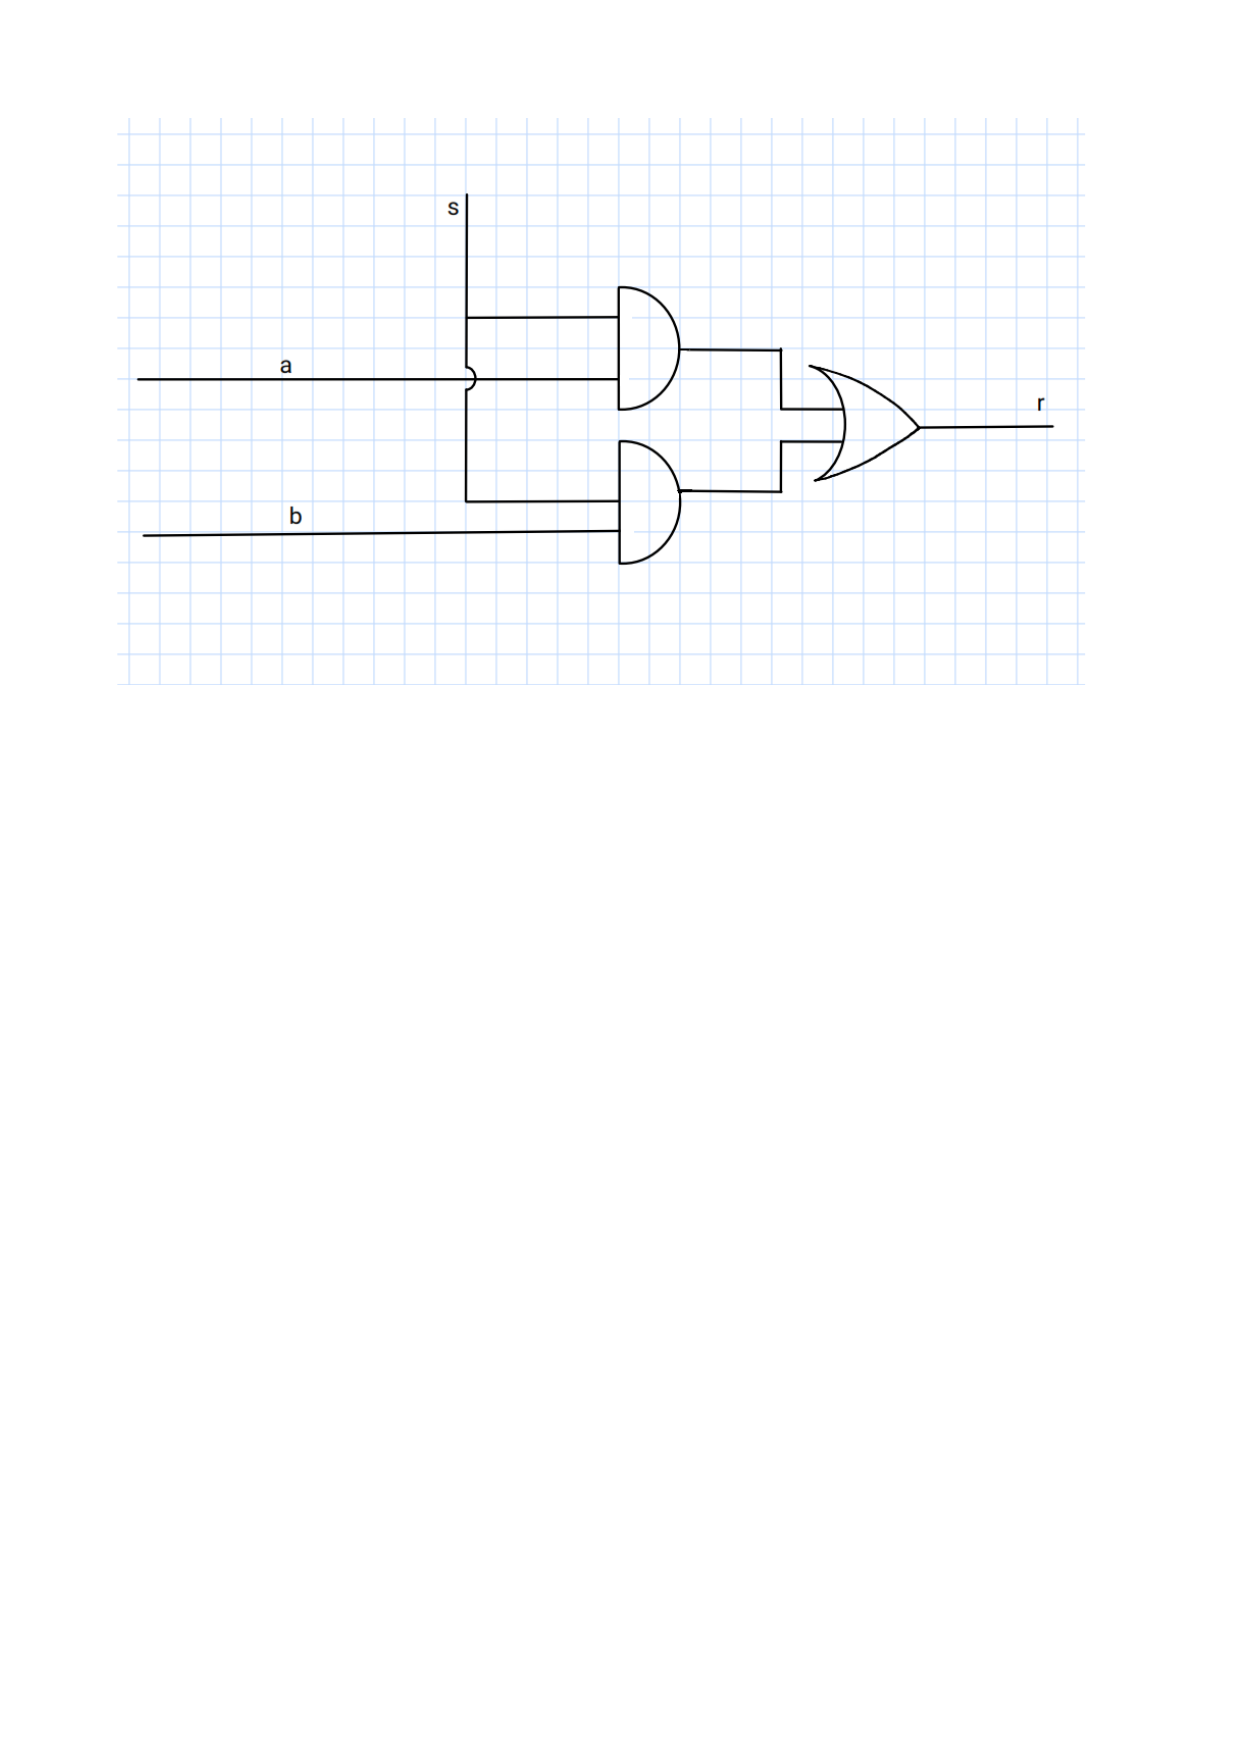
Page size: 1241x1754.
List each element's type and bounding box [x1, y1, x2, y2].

picture [117, 118, 1086, 685]
